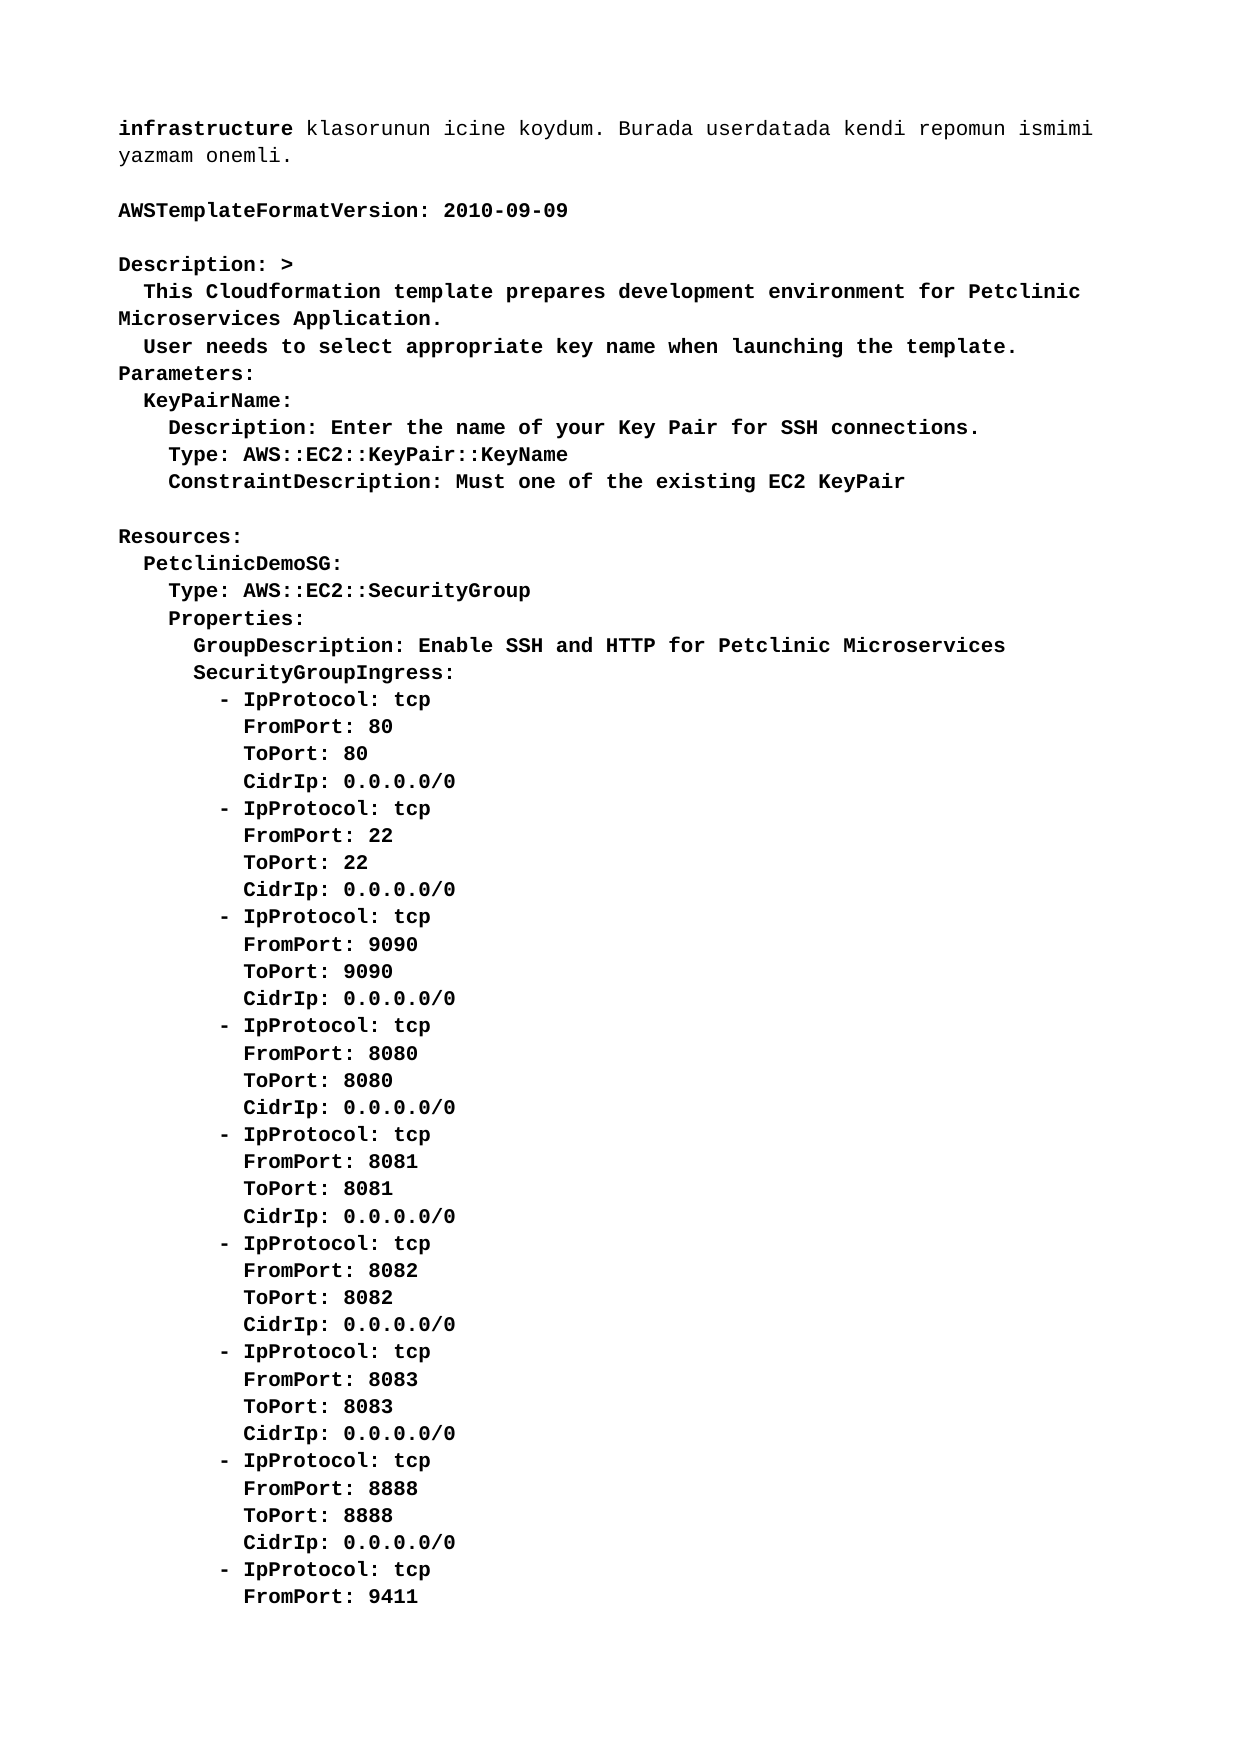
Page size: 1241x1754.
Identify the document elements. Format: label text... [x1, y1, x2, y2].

text ToPort: 8083 [118, 1396, 1122, 1419]
text ToPort: 8080 [118, 1070, 1122, 1093]
text CidrIp: 0.0.0.0/0 [118, 988, 1122, 1012]
text FromPort: 8083 [118, 1369, 1122, 1392]
text - IpProtocol: tcp [118, 798, 1122, 821]
text - IpProtocol: tcp [118, 1233, 1122, 1256]
text Type: AWS::EC2::KeyPair::KeyName [118, 444, 1122, 468]
text CidrIp: 0.0.0.0/0 [118, 1206, 1122, 1229]
text This Cloudformation template prepares development environment for Petclinic Microservices Application. [118, 281, 1122, 332]
text CidrIp: 0.0.0.0/0 [118, 771, 1122, 794]
text FromPort: 8080 [118, 1042, 1122, 1066]
text CidrIp: 0.0.0.0/0 [118, 1423, 1122, 1447]
text Parameters: [118, 363, 1122, 386]
text - IpProtocol: tcp [118, 907, 1122, 930]
text FromPort: 22 [118, 825, 1122, 849]
text CidrIp: 0.0.0.0/0 [118, 1097, 1122, 1121]
text KeyPairName: [118, 390, 1122, 414]
text - IpProtocol: tcp [118, 1559, 1122, 1583]
text Resources: [118, 526, 1122, 549]
text CidrIp: 0.0.0.0/0 [118, 1314, 1122, 1338]
text GroupDescription: Enable SSH and HTTP for Petclinic Microservices [118, 635, 1122, 658]
text PetclinicDemoSG: [118, 553, 1122, 577]
list infrastructure klasorunun icine koydum. Burada userdatada kendi repomun ismimi yazmam onemli. [118, 118, 1122, 169]
text ToPort: 8082 [118, 1287, 1122, 1311]
text FromPort: 8082 [118, 1260, 1122, 1284]
text Properties: [118, 607, 1122, 631]
text ToPort: 22 [118, 852, 1122, 876]
text ToPort: 8081 [118, 1178, 1122, 1202]
text User needs to select appropriate key name when launching the template. [118, 336, 1122, 359]
text SecurityGroupIngress: [118, 662, 1122, 686]
text ToPort: 80 [118, 743, 1122, 767]
text ConstraintDescription: Must one of the existing EC2 KeyPair [118, 472, 1122, 495]
text CidrIp: 0.0.0.0/0 [118, 879, 1122, 903]
text - IpProtocol: tcp [118, 1450, 1122, 1474]
text FromPort: 80 [118, 716, 1122, 740]
text CidrIp: 0.0.0.0/0 [118, 1532, 1122, 1556]
text - IpProtocol: tcp [118, 689, 1122, 713]
text Type: AWS::EC2::SecurityGroup [118, 580, 1122, 604]
text FromPort: 9090 [118, 934, 1122, 957]
text Description: > [118, 254, 1122, 278]
text FromPort: 8888 [118, 1477, 1122, 1501]
text ToPort: 8888 [118, 1505, 1122, 1528]
text - IpProtocol: tcp [118, 1124, 1122, 1148]
text Description: Enter the name of your Key Pair for SSH connections. [118, 417, 1122, 441]
text ToPort: 9090 [118, 961, 1122, 984]
text FromPort: 9411 [118, 1586, 1122, 1610]
text AWSTemplateFormatVersion: 2010-09-09 [118, 200, 1122, 223]
text - IpProtocol: tcp [118, 1015, 1122, 1039]
text - IpProtocol: tcp [118, 1342, 1122, 1365]
text FromPort: 8081 [118, 1151, 1122, 1175]
